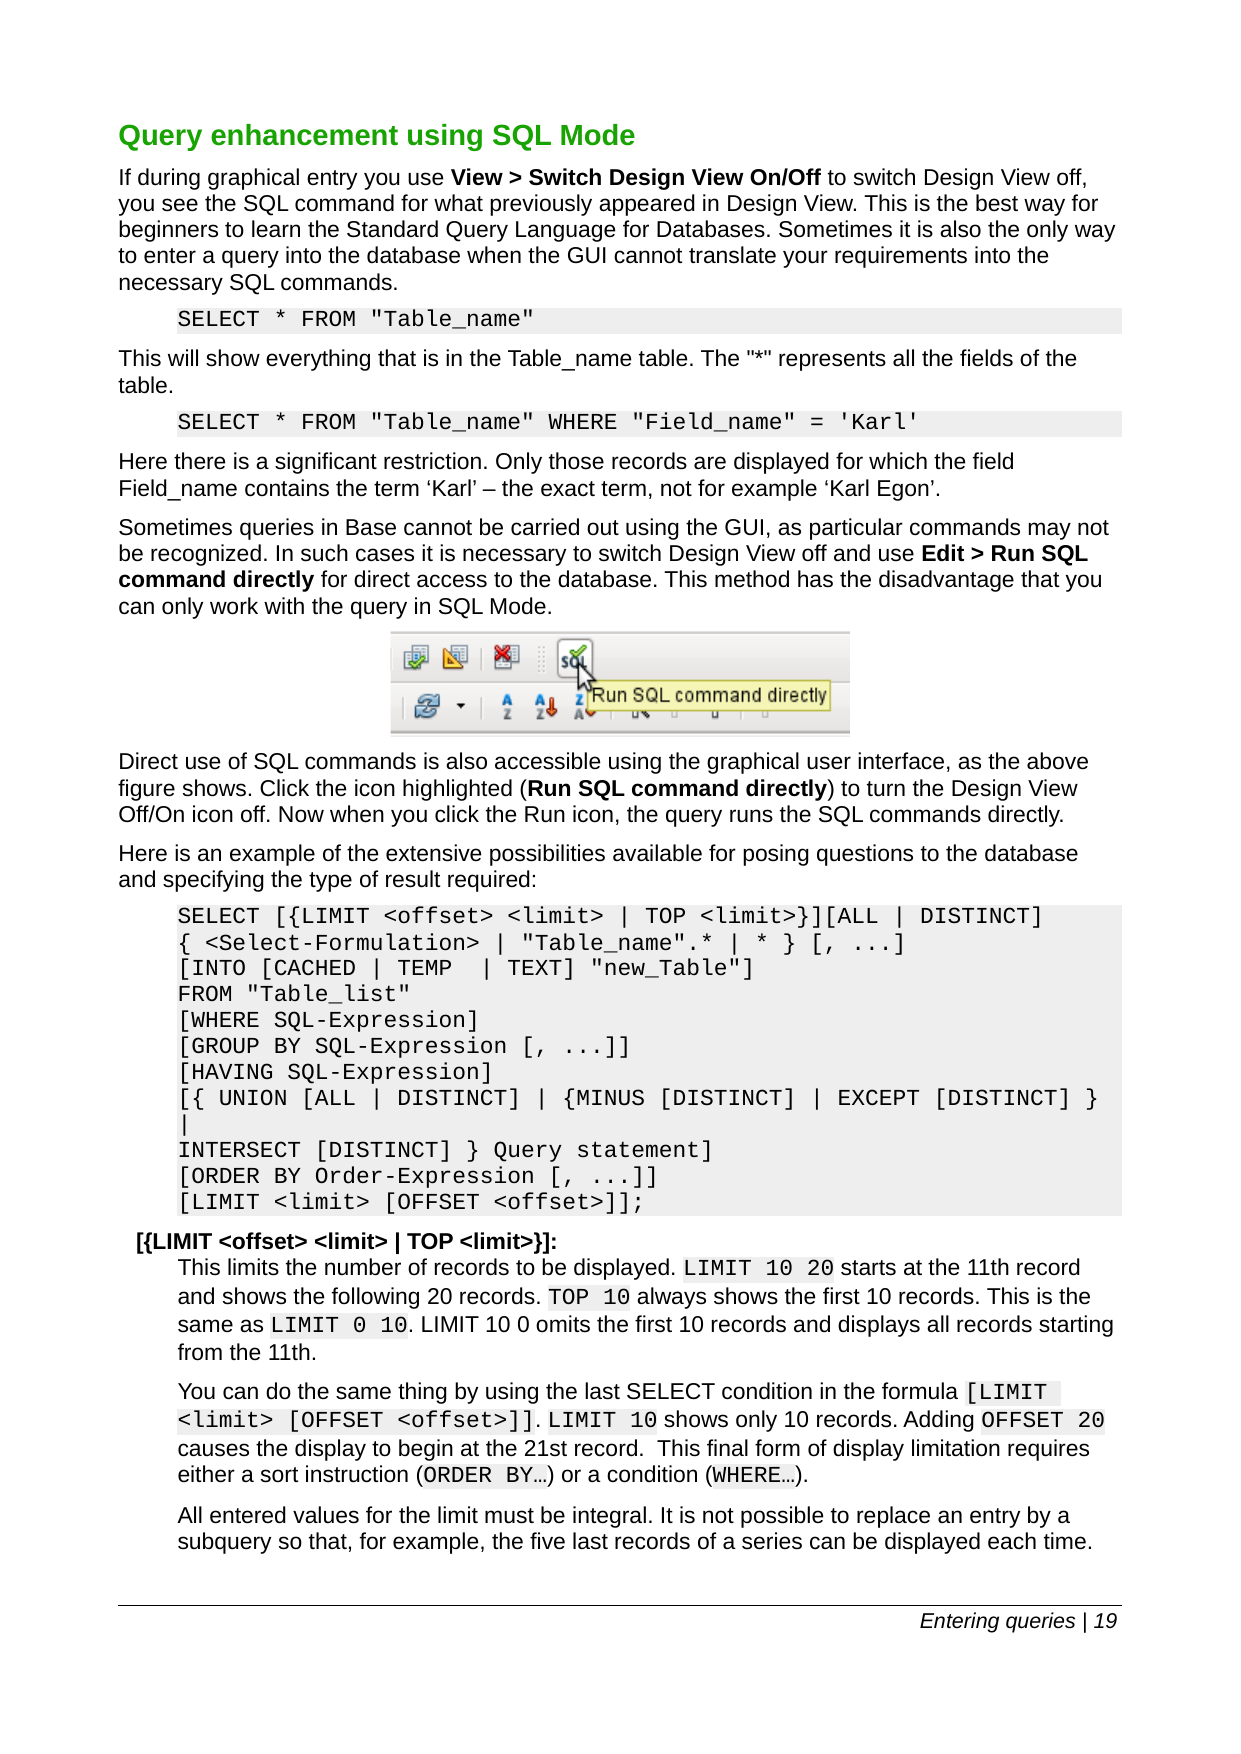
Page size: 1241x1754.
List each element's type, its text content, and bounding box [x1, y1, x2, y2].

text All entered values for the limit must be integral. It is not possible to replace an entry by a subquery so that, for example, the five last records of a series can be displayed each time. [177, 1502, 1122, 1555]
subtitle Query enhancement using SQL Mode [118, 118, 1122, 152]
text [{LIMIT <offset> <limit> | TOP <limit>}]: [136, 1228, 1122, 1254]
text SELECT * FROM "Table_name" WHERE "Field_name" = 'Karl' [177, 411, 1122, 437]
text SELECT * FROM "Table_name" [177, 308, 1122, 334]
text This will show everything that is in the Table_name table. The "*" represents all the fields of the table. [118, 345, 1122, 398]
picture [390, 631, 850, 737]
text If during graphical entry you use View > Switch Design View On/Off to switch Design View off, you see the SQL command for what previously appeared in Design View. This is the best way for beginners to learn the Standard Query Language for Databases. Sometimes it is also the only way to enter a query into the database when the GUI cannot translate your requirements into the necessary SQL commands. [118, 163, 1122, 295]
text You can do the same thing by using the last SELECT condition in the formula [LIMIT <limit> [OFFSET <offset>]]. LIMIT 10 shows only 10 records. Adding OFFSET 20 causes the display to begin at the 21st record. This final form of display limitation requires either a sort instruction (ORDER BY…) or a condition (WHERE…). [177, 1378, 1122, 1489]
text This limits the number of records to be displayed. LIMIT 10 20 starts at the 11th record and shows the following 20 records. TOP 10 always shows the first 10 records. This is the same as LIMIT 0 10. LIMIT 10 0 omits the first 10 records and displays all records starting from the 11th. [177, 1254, 1122, 1366]
text SELECT [{LIMIT <offset> <limit> | TOP <limit>}][ALL | DISTINCT] { <Select-Formulation> | "Table_name".* | * } [, ...] [INTO [CACHED | TEMP | TEXT] "new_Table"] FROM "Table_list" [WHERE SQL-Expression] [GROUP BY SQL-Expression [, ...]] [HAVING SQL-Expression] [{ UNION [ALL | DISTINCT] | {MINUS [DISTINCT] | EXCEPT [DISTINCT] } | INTERSECT [DISTINCT] } Query statement] [ORDER BY Order-Expression [, ...]] [LIMIT <limit> [OFFSET <offset>]]; [177, 905, 1122, 1216]
text Here is an example of the extensive possibilities available for posing questions to the database and specifying the type of result required: [118, 840, 1122, 892]
text Sometimes queries in Base cannot be carried out using the GUI, as particular commands may not be recognized. In such cases it is necessary to switch Design View off and use Edit > Run SQL command directly for direct access to the database. This method has the disadvantage that you can only work with the query in SQL Mode. [118, 513, 1122, 619]
text Direct use of SQL commands is also accessible using the graphical user interface, as the above figure shows. Click the icon highlighted (Run SQL command directly) to turn the Design View Off/On icon off. Now when you click the Run icon, the query runs the SQL commands directly. [118, 748, 1122, 827]
text Here there is a significant restriction. Only those records are displayed for which the field Field_name contains the term ‘Karl’ – the exact term, not for example ‘Karl Egon’. [118, 448, 1122, 501]
